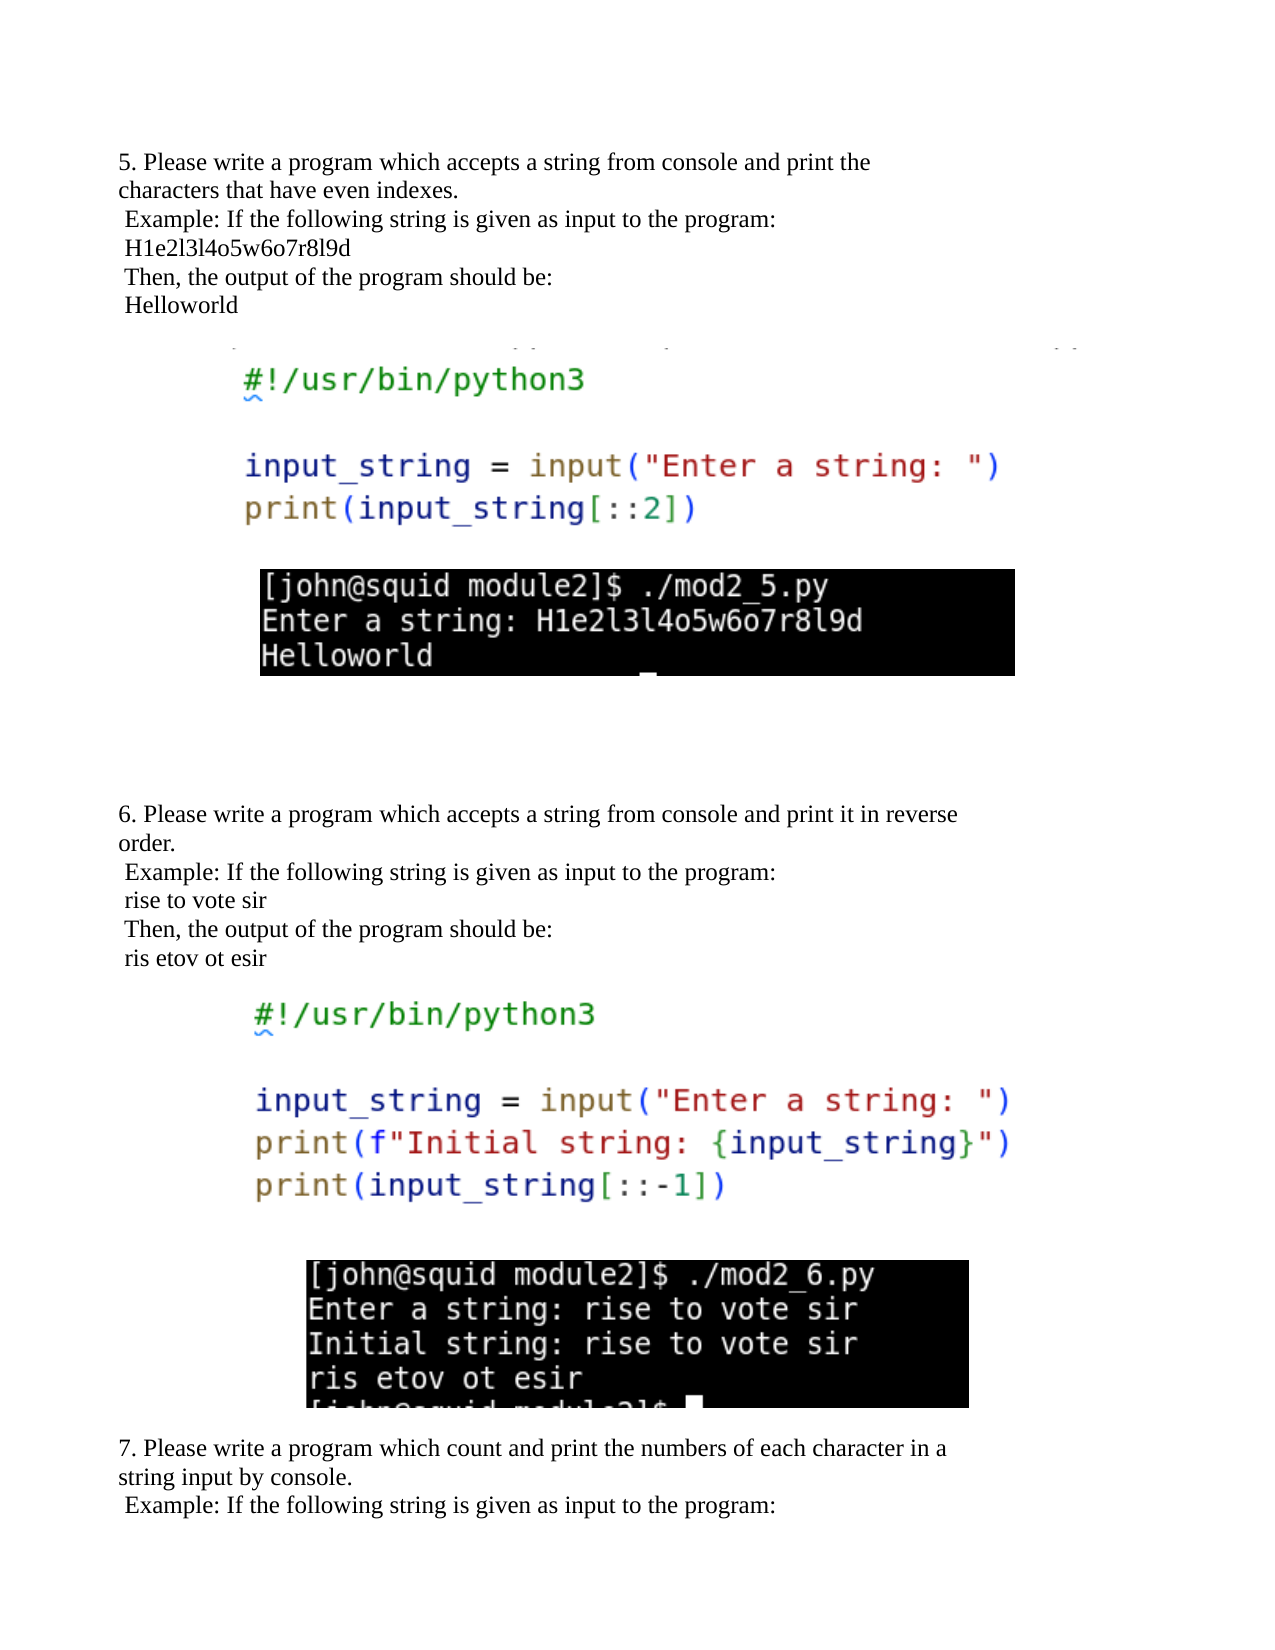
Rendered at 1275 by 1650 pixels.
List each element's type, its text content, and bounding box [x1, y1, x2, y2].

text order. [118, 828, 1157, 857]
text 7. Please write a program which count and print the numbers of each character in a [118, 1433, 1157, 1462]
text Example: If the following string is given as input to the program: [118, 204, 1157, 233]
text Example: If the following string is given as input to the program: [118, 1490, 1157, 1519]
picture [225, 1000, 1050, 1232]
text Example: If the following string is given as input to the program: [118, 857, 1157, 885]
text string input by console. [118, 1462, 1157, 1490]
text characters that have even indexes. [118, 176, 1157, 204]
text Helloworld [118, 291, 1157, 319]
text ris etov ot esir [118, 943, 1157, 972]
text Then, the output of the program should be: [118, 262, 1157, 291]
picture [194, 348, 1081, 541]
text 6. Please write a program which accepts a string from console and print it in reverse [118, 799, 1157, 828]
text rise to vote sir [118, 885, 1157, 914]
text Then, the output of the program should be: [118, 914, 1157, 943]
picture [260, 569, 1015, 676]
text H1e2l3l4o5w6o7r8l9d [118, 233, 1157, 262]
picture [306, 1260, 969, 1408]
text 5. Please write a program which accepts a string from console and print the [118, 147, 1157, 176]
